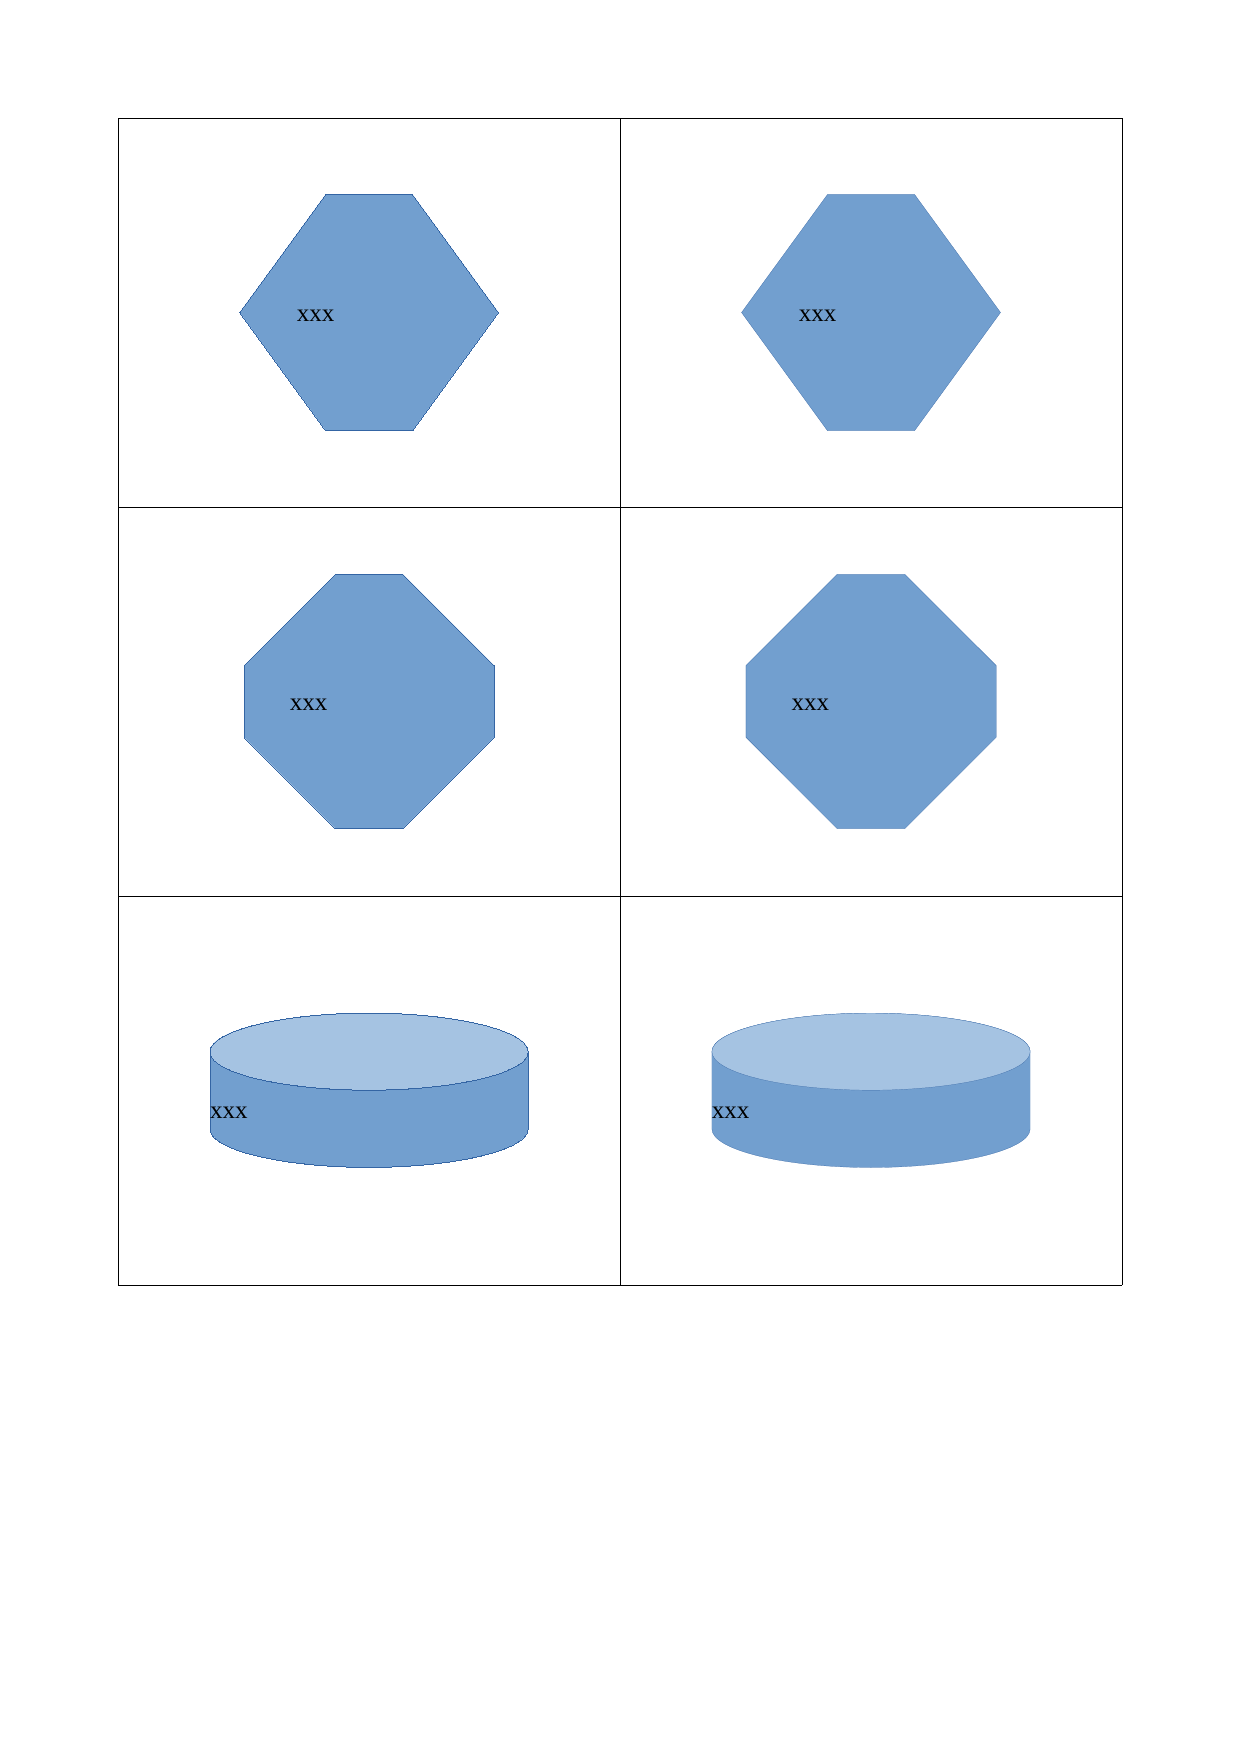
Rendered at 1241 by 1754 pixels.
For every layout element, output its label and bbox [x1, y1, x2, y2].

table_cell [621, 897, 1122, 1285]
table_cell [119, 119, 620, 507]
table_cell [119, 897, 620, 1285]
table_cell [621, 508, 1122, 896]
table_cell [119, 508, 620, 896]
table_cell [621, 119, 1122, 507]
